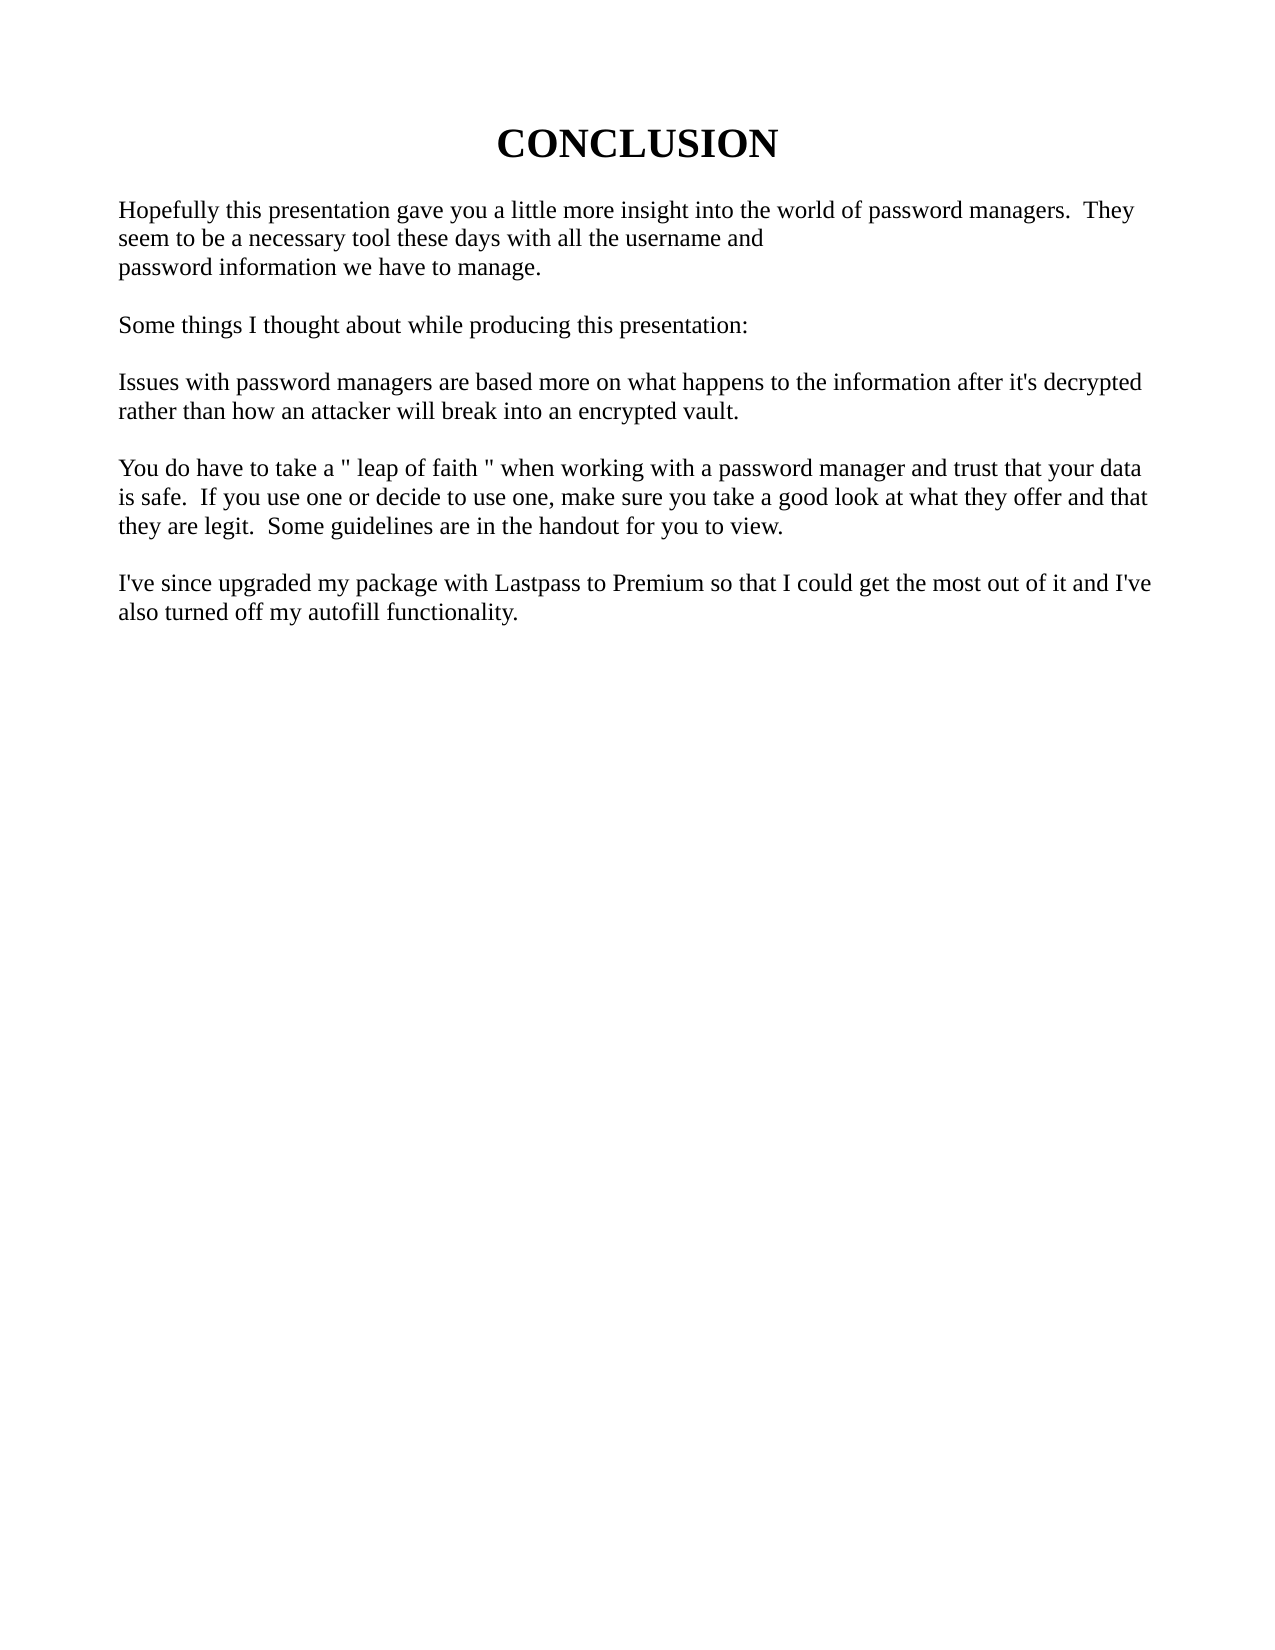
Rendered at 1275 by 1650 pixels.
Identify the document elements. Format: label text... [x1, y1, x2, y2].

text Issues with password managers are based more on what happens to the information after it's decrypted rather than how an attacker will break into an encrypted vault. [118, 367, 1157, 425]
text password information we have to manage. [118, 252, 1157, 281]
text Hopefully this presentation gave you a little more insight into the world of password managers. They seem to be a necessary tool these days with all the username and [118, 195, 1157, 252]
text I've since upgraded my package with Lastpass to Premium so that I could get the most out of it and I've also turned off my autofill functionality. [118, 568, 1157, 626]
text Some things I thought about while producing this presentation: [118, 310, 1157, 338]
text CONCLUSION [118, 118, 1157, 166]
text You do have to take a " leap of faith " when working with a password manager and trust that your data is safe. If you use one or decide to use one, make sure you take a good look at what they offer and that they are legit. Some guidelines are in the handout for you to view. [118, 453, 1157, 540]
